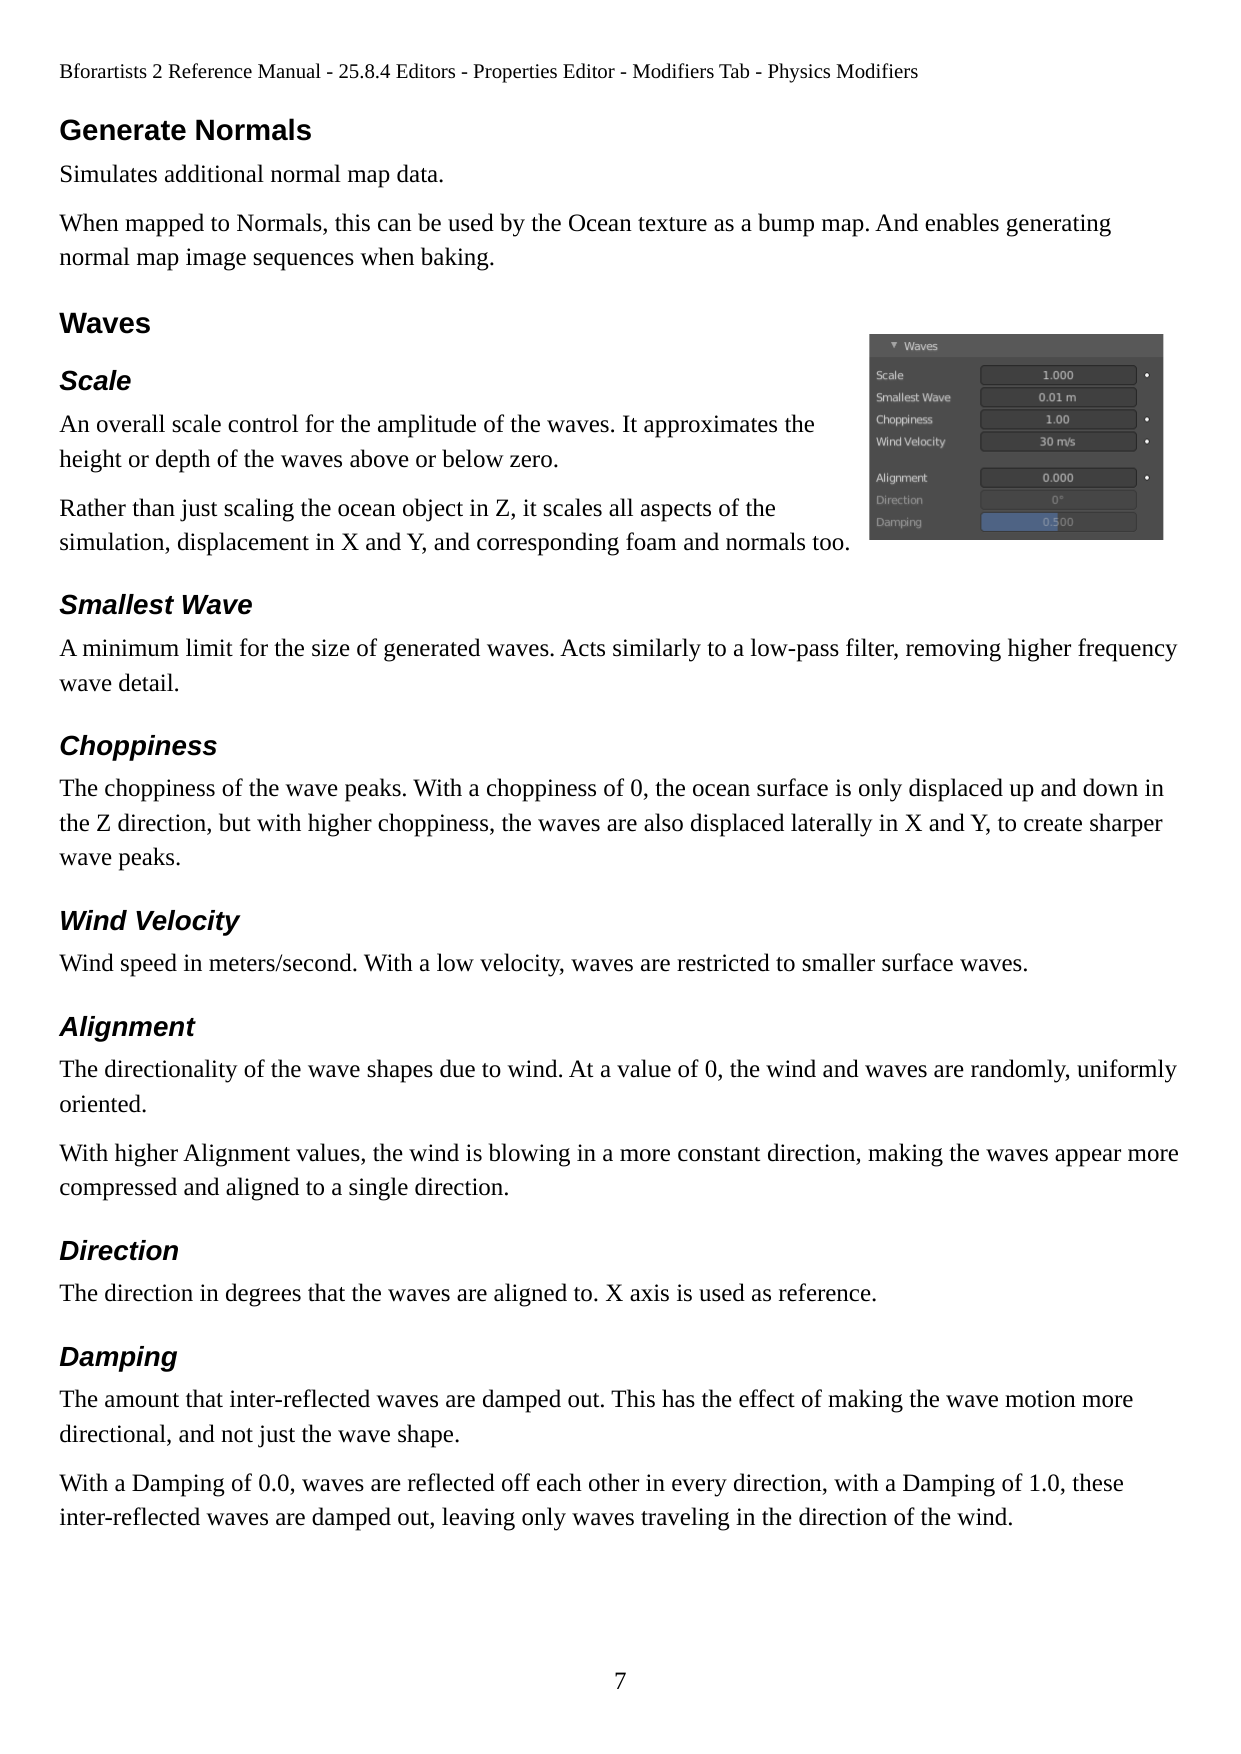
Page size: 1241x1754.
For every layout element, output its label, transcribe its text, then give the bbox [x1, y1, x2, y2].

text The direction in degrees that the waves are aligned to. X axis is used as reference. [59, 1278, 1181, 1307]
subtitle Alignment [59, 1010, 1181, 1042]
subtitle Smallest Wave [59, 589, 1181, 621]
text A minimum limit for the size of generated waves. Acts similarly to a low-pass filter, removing higher frequency wave detail. [59, 633, 1181, 696]
subtitle [1164, 365, 1181, 397]
picture [869, 334, 1164, 540]
text The amount that inter-reflected waves are damped out. This has the effect of making the wave motion more directional, and not just the wave shape. [59, 1384, 1181, 1447]
text An overall scale control for the amplitude of the waves. It approximates the height or depth of the waves above or below zero. [59, 409, 869, 472]
text Rather than just scaling the ocean object in Z, it scales all aspects of the simulation, displacement in X and Y, and corresponding foam and normals too. [59, 493, 1181, 556]
subtitle Damping [59, 1340, 1181, 1372]
text Simulates additional normal map data. [59, 159, 1181, 188]
text With a Damping of 0.0, waves are reflected off each other in every direction, with a Damping of 1.0, these inter-reflected waves are damped out, leaving only waves traveling in the direction of the wind. [59, 1468, 1181, 1531]
subtitle Choppiness [59, 729, 1181, 761]
subtitle Scale [59, 365, 869, 397]
text Wind speed in meters/second. With a low velocity, waves are restricted to smaller surface waves. [59, 948, 1181, 977]
text With higher Alignment values, the wind is blowing in a more constant direction, making the waves appear more compressed and aligned to a single direction. [59, 1138, 1181, 1201]
subtitle Generate Normals [59, 113, 1181, 146]
text The choppiness of the wave peaks. With a choppiness of 0, the ocean surface is only displaced up and down in the Z direction, but with higher choppiness, the waves are also displaced laterally in X and Y, to create sharper wave peaks. [59, 773, 1181, 871]
subtitle Direction [59, 1234, 1181, 1266]
subtitle Waves [59, 306, 1181, 340]
text The directionality of the wave shapes due to wind. At a value of 0, the wind and waves are randomly, uniformly oriented. [59, 1054, 1181, 1118]
subtitle Wind Velocity [59, 904, 1181, 936]
text When mapped to Normals, this can be used by the Ocean texture as a bump map. And enables generating normal map image sequences when baking. [59, 208, 1181, 271]
